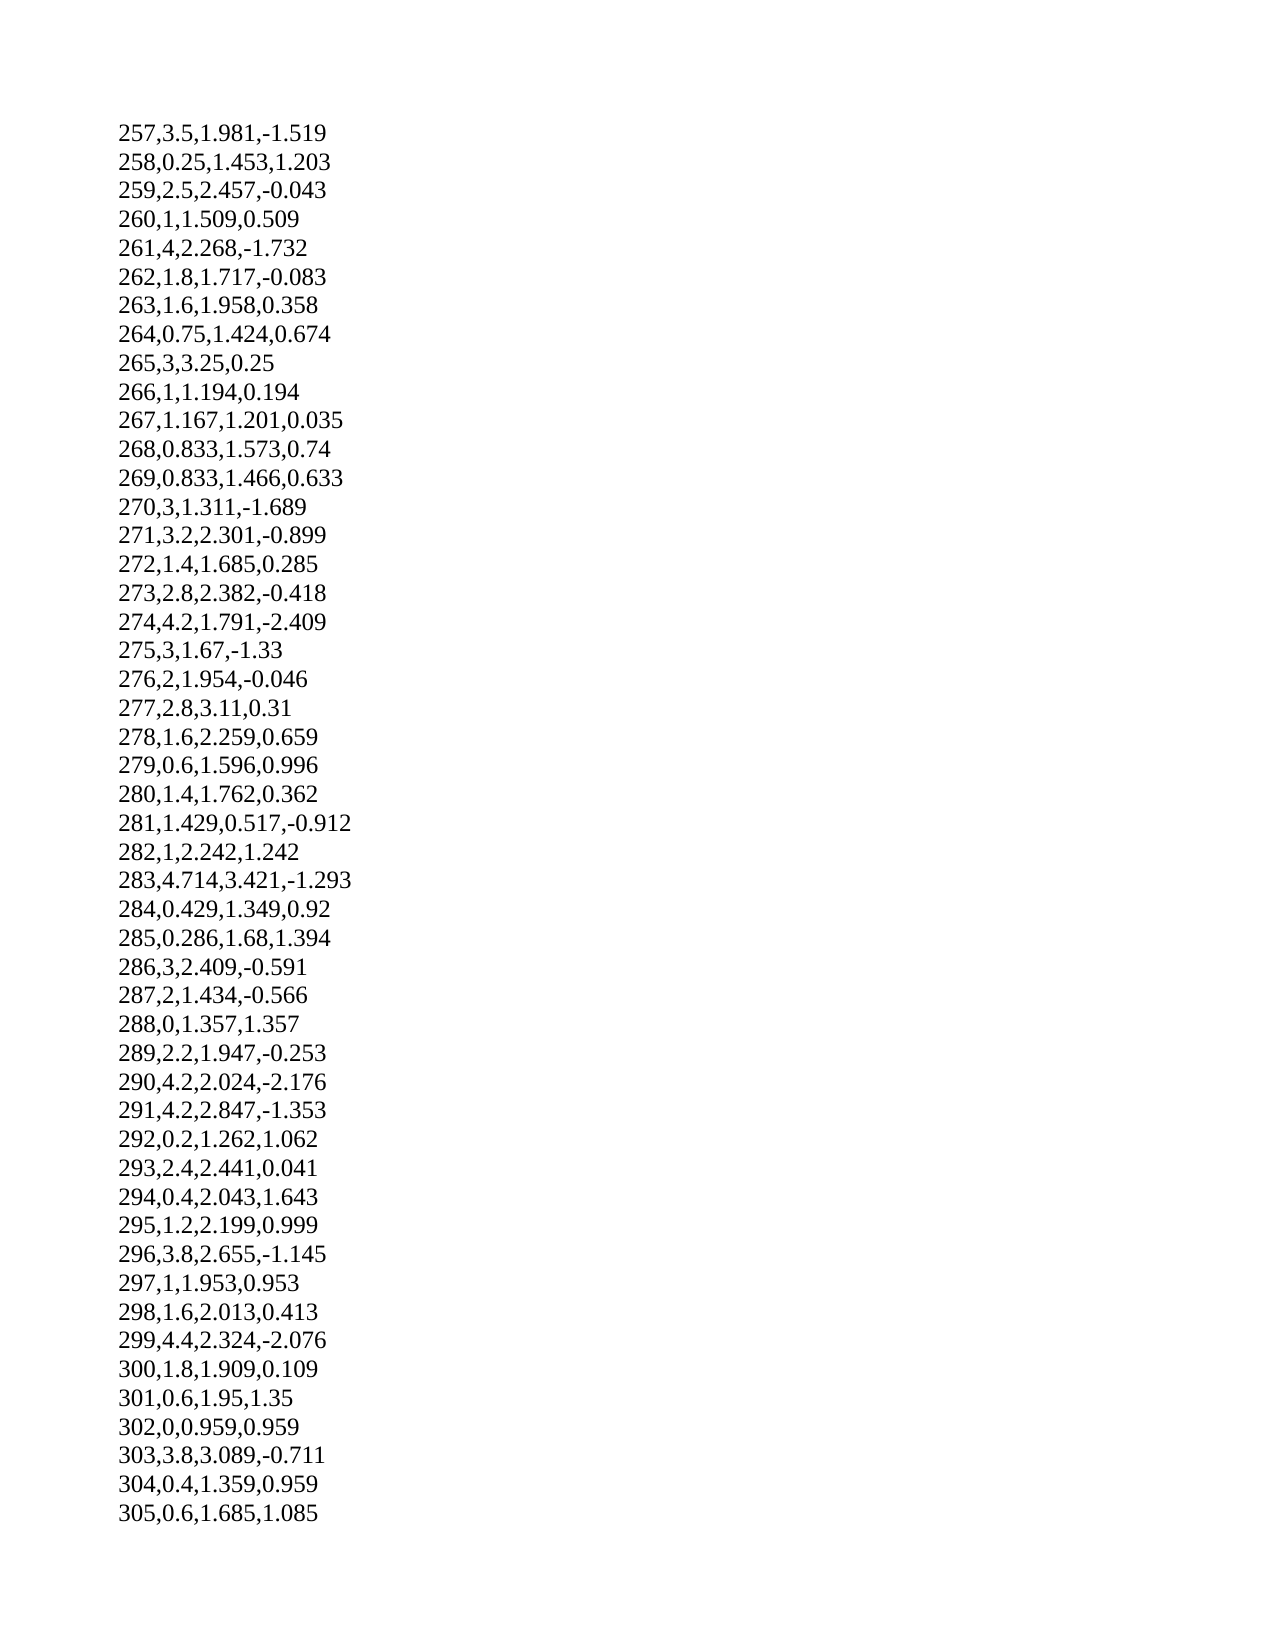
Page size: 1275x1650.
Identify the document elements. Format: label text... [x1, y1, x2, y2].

text 280,1.4,1.762,0.362 [118, 779, 1157, 808]
text 282,1,2.242,1.242 [118, 837, 1157, 866]
text 266,1,1.194,0.194 [118, 377, 1157, 406]
text 270,3,1.311,-1.689 [118, 492, 1157, 521]
text 269,0.833,1.466,0.633 [118, 463, 1157, 492]
text 267,1.167,1.201,0.035 [118, 406, 1157, 434]
text 286,3,2.409,-0.591 [118, 952, 1157, 981]
text 259,2.5,2.457,-0.043 [118, 176, 1157, 204]
text 292,0.2,1.262,1.062 [118, 1124, 1157, 1153]
text 264,0.75,1.424,0.674 [118, 319, 1157, 348]
text 293,2.4,2.441,0.041 [118, 1153, 1157, 1182]
text 289,2.2,1.947,-0.253 [118, 1038, 1157, 1067]
text 296,3.8,2.655,-1.145 [118, 1239, 1157, 1268]
text 299,4.4,2.324,-2.076 [118, 1326, 1157, 1354]
text 304,0.4,1.359,0.959 [118, 1469, 1157, 1498]
text 272,1.4,1.685,0.285 [118, 549, 1157, 578]
text 279,0.6,1.596,0.996 [118, 751, 1157, 779]
text 288,0,1.357,1.357 [118, 1009, 1157, 1038]
text 275,3,1.67,-1.33 [118, 636, 1157, 664]
text 295,1.2,2.199,0.999 [118, 1211, 1157, 1239]
text 261,4,2.268,-1.732 [118, 233, 1157, 262]
text 291,4.2,2.847,-1.353 [118, 1096, 1157, 1124]
text 294,0.4,2.043,1.643 [118, 1182, 1157, 1211]
text 278,1.6,2.259,0.659 [118, 722, 1157, 751]
text 284,0.429,1.349,0.92 [118, 894, 1157, 923]
text 273,2.8,2.382,-0.418 [118, 578, 1157, 607]
text 297,1,1.953,0.953 [118, 1268, 1157, 1297]
text 258,0.25,1.453,1.203 [118, 147, 1157, 176]
text 260,1,1.509,0.509 [118, 204, 1157, 233]
text 298,1.6,2.013,0.413 [118, 1297, 1157, 1326]
text 303,3.8,3.089,-0.711 [118, 1441, 1157, 1469]
text 265,3,3.25,0.25 [118, 348, 1157, 377]
text 274,4.2,1.791,-2.409 [118, 607, 1157, 636]
text 301,0.6,1.95,1.35 [118, 1383, 1157, 1412]
text 263,1.6,1.958,0.358 [118, 291, 1157, 319]
text 283,4.714,3.421,-1.293 [118, 866, 1157, 894]
text 276,2,1.954,-0.046 [118, 664, 1157, 693]
text 281,1.429,0.517,-0.912 [118, 808, 1157, 837]
text 257,3.5,1.981,-1.519 [118, 118, 1157, 147]
text 302,0,0.959,0.959 [118, 1412, 1157, 1441]
text 268,0.833,1.573,0.74 [118, 434, 1157, 463]
text 277,2.8,3.11,0.31 [118, 693, 1157, 722]
text 285,0.286,1.68,1.394 [118, 923, 1157, 952]
text 271,3.2,2.301,-0.899 [118, 521, 1157, 549]
text 287,2,1.434,-0.566 [118, 981, 1157, 1009]
text 262,1.8,1.717,-0.083 [118, 262, 1157, 291]
text 290,4.2,2.024,-2.176 [118, 1067, 1157, 1096]
text 305,0.6,1.685,1.085 [118, 1498, 1157, 1527]
text 300,1.8,1.909,0.109 [118, 1354, 1157, 1383]
